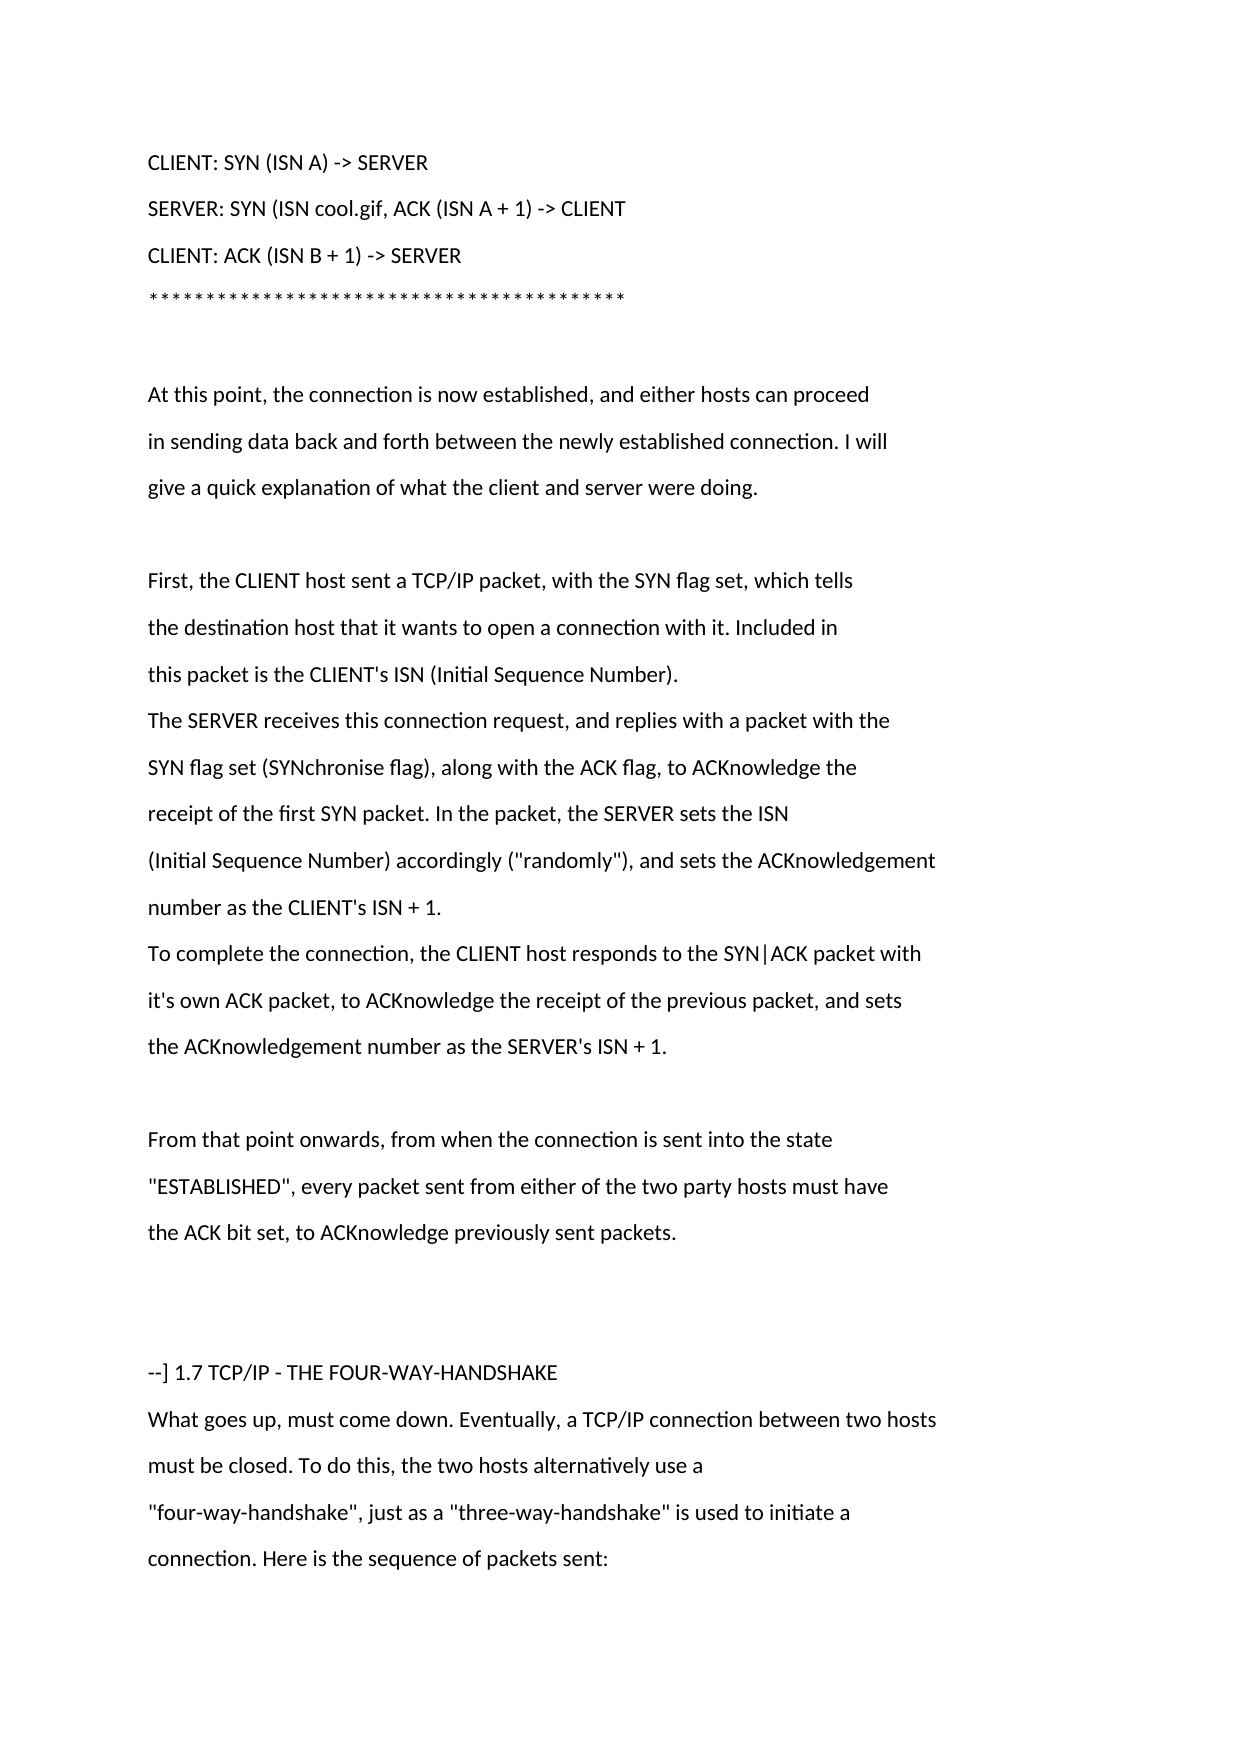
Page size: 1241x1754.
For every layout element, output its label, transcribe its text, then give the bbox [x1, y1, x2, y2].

text CLIENT: SYN (ISN A) -> SERVER [148, 148, 1093, 176]
text SYN flag set (SYNchronise flag), along with the ACK flag, to ACKnowledge the [148, 753, 1093, 781]
text the destination host that it wants to open a connection with it. Included in [148, 613, 1093, 641]
text number as the CLIENT's ISN + 1. [148, 893, 1093, 921]
text From that point onwards, from when the connection is sent into the state [148, 1125, 1093, 1153]
text the ACKnowledgement number as the SERVER's ISN + 1. [148, 1032, 1093, 1060]
text The SERVER receives this connection request, and replies with a packet with the [148, 706, 1093, 734]
text ****************************************** [148, 287, 1093, 315]
text At this point, the connection is now established, and either hosts can proceed [148, 380, 1093, 408]
text "four-way-handshake", just as a "three-way-handshake" is used to initiate a [148, 1498, 1093, 1526]
text What goes up, must come down. Eventually, a TCP/IP connection between two hosts [148, 1405, 1093, 1433]
text (Initial Sequence Number) accordingly ("randomly"), and sets the ACKnowledgement [148, 846, 1093, 874]
text SERVER: SYN (ISN cool.gif, ACK (ISN A + 1) -> CLIENT [148, 194, 1093, 222]
text the ACK bit set, to ACKnowledge previously sent packets. [148, 1218, 1093, 1247]
text give a quick explanation of what the client and server were doing. [148, 473, 1093, 502]
text "ESTABLISHED", every packet sent from either of the two party hosts must have [148, 1172, 1093, 1200]
text receipt of the first SYN packet. In the packet, the SERVER sets the ISN [148, 799, 1093, 827]
text First, the CLIENT host sent a TCP/IP packet, with the SYN flag set, which tells [148, 567, 1093, 595]
text CLIENT: ACK (ISN B + 1) -> SERVER [148, 241, 1093, 269]
text in sending data back and forth between the newly established connection. I will [148, 427, 1093, 455]
text this packet is the CLIENT's ISN (Initial Sequence Number). [148, 660, 1093, 688]
text To complete the connection, the CLIENT host responds to the SYN|ACK packet with [148, 939, 1093, 967]
text must be closed. To do this, the two hosts alternatively use a [148, 1451, 1093, 1479]
text it's own ACK packet, to ACKnowledge the receipt of the previous packet, and sets [148, 986, 1093, 1014]
text connection. Here is the sequence of packets sent: [148, 1544, 1093, 1572]
text --] 1.7 TCP/IP - THE FOUR-WAY-HANDSHAKE [148, 1358, 1093, 1386]
